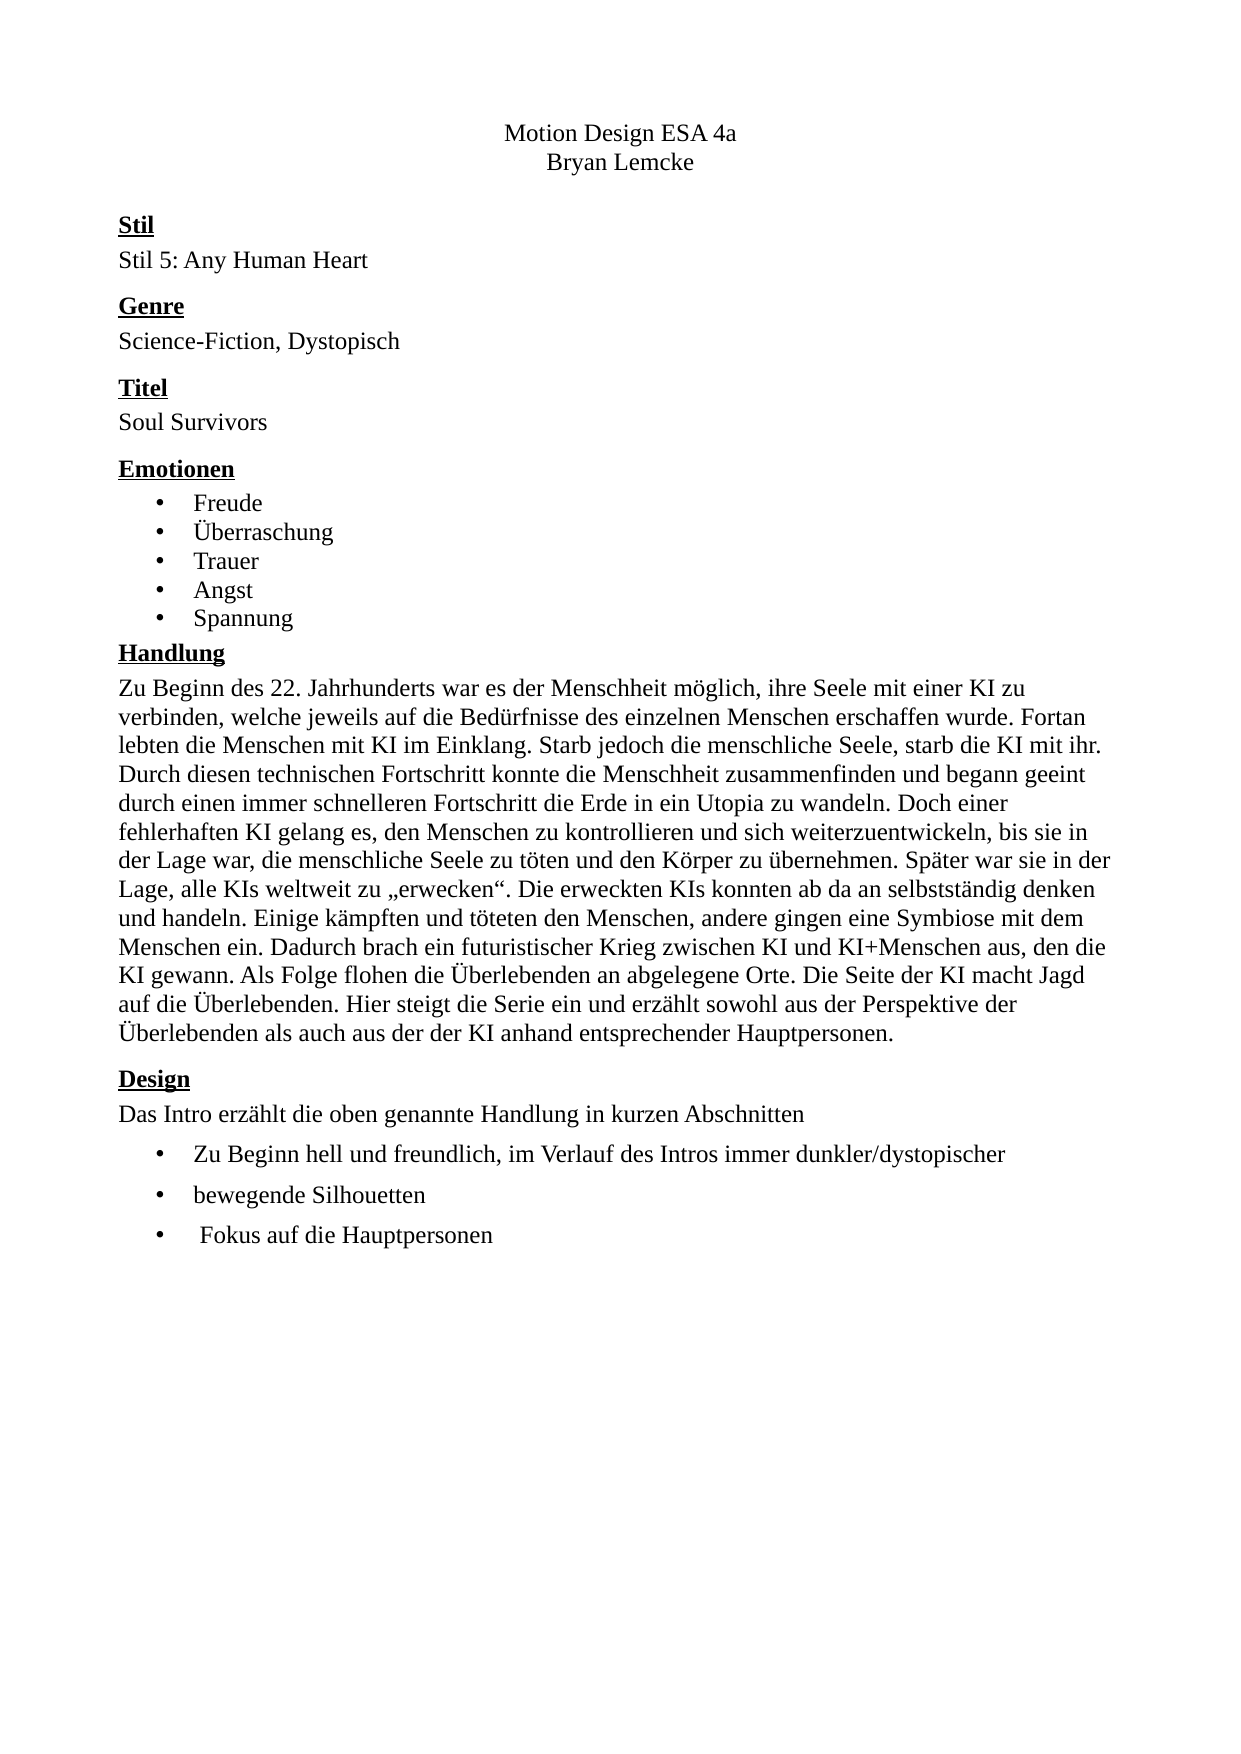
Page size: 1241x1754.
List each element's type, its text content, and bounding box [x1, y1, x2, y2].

text Stil 5: Any Human Heart [118, 245, 1122, 274]
list Angst [156, 575, 1122, 603]
list Spannung [156, 603, 1122, 632]
text Soul Survivors [118, 407, 1122, 436]
list Zu Beginn hell und freundlich, im Verlauf des Intros immer dunkler/dystopischer [156, 1139, 1122, 1168]
list Trauer [156, 546, 1122, 575]
text Zu Beginn des 22. Jahrhunderts war es der Menschheit möglich, ihre Seele mit einer KI zu verbinden, welche jeweils auf die Bedürfnisse des einzelnen Menschen erschaffen wurde. Fortan lebten die Menschen mit KI im Einklang. Starb jedoch die menschliche Seele, starb die KI mit ihr. Durch diesen technischen Fortschritt konnte die Menschheit zusammenfinden und begann geeint durch einen immer schnelleren Fortschritt die Erde in ein Utopia zu wandeln. Doch einer fehlerhaften KI gelang es, den Menschen zu kontrollieren und sich weiterzuentwickeln, bis sie in der Lage war, die menschliche Seele zu töten und den Körper zu übernehmen. Später war sie in der Lage, alle KIs weltweit zu „erwecken“. Die erweckten KIs konnten ab da an selbstständig denken und handeln. Einige kämpften und töteten den Menschen, andere gingen eine Symbiose mit dem Menschen ein. Dadurch brach ein futuristischer Krieg zwischen KI und KI+Menschen aus, den die KI gewann. Als Folge flohen die Überlebenden an abgelegene Orte. Die Seite der KI macht Jagd auf die Überlebenden. Hier steigt die Serie ein und erzählt sowohl aus der Perspektive der Überlebenden als auch aus der der KI anhand entsprechender Hauptpersonen. [118, 673, 1122, 1047]
text Genre [118, 291, 1122, 320]
text Bryan Lemcke [118, 147, 1122, 176]
list bewegende Silhouetten [156, 1180, 1122, 1209]
text Das Intro erzählt die oben genannte Handlung in kurzen Abschnitten [118, 1099, 1122, 1128]
text Design [118, 1064, 1122, 1093]
text Emotionen [118, 454, 1122, 482]
text Titel [118, 373, 1122, 401]
list Fokus auf die Hauptpersonen [156, 1221, 1122, 1249]
text Handlung [118, 638, 1122, 667]
list Freude [156, 488, 1122, 517]
text Science-Fiction, Dystopisch [118, 326, 1122, 355]
list Überraschung [156, 517, 1122, 546]
text Motion Design ESA 4a [118, 118, 1122, 147]
text Stil [118, 210, 1122, 239]
